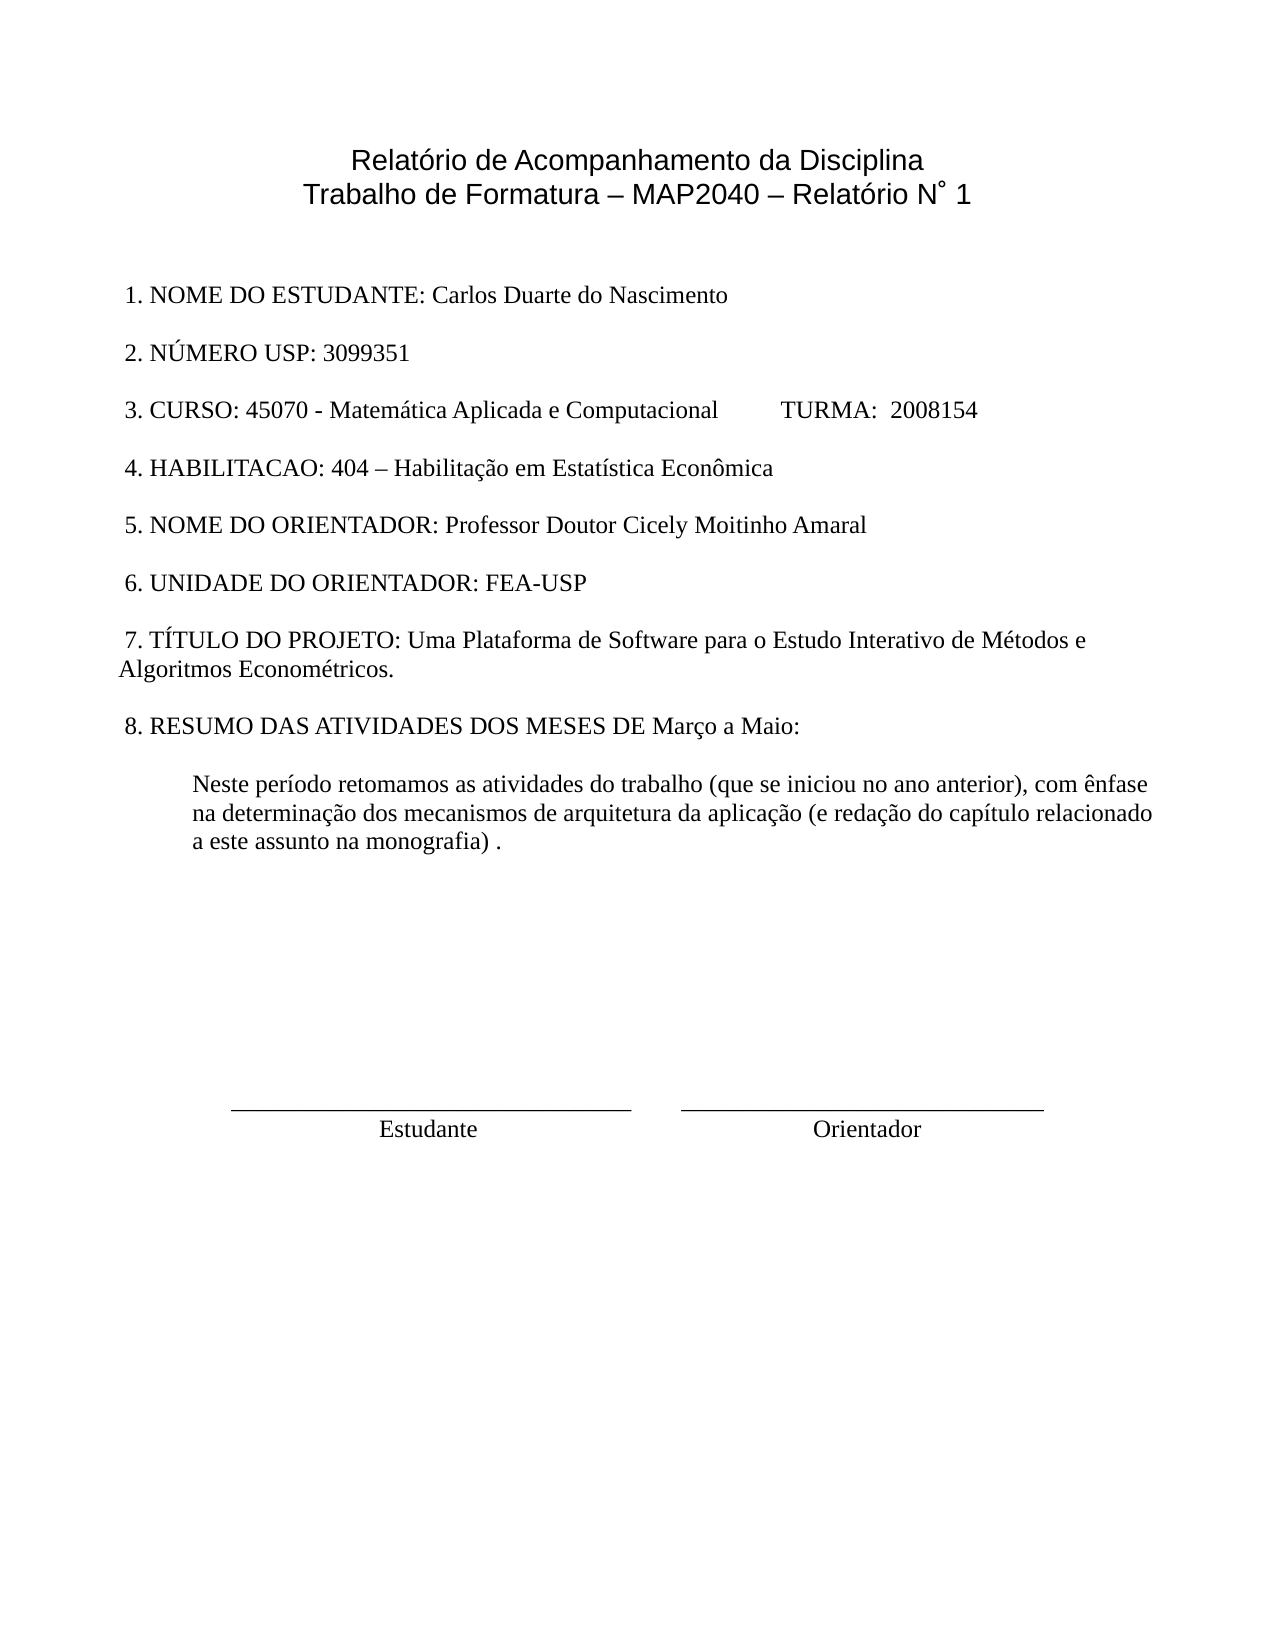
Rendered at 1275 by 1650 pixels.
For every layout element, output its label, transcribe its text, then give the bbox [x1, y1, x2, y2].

text Estudante Orientador [118, 1114, 1157, 1143]
text 8. RESUMO DAS ATIVIDADES DOS MESES DE Março a Maio: [118, 711, 1157, 740]
text ________________________________ _____________________________ [118, 1085, 1157, 1114]
text 1. NOME DO ESTUDANTE: Carlos Duarte do Nascimento [118, 280, 1157, 309]
text 5. NOME DO ORIENTADOR: Professor Doutor Cicely Moitinho Amaral [118, 510, 1157, 539]
text Neste período retomamos as atividades do trabalho (que se iniciou no ano anterior), com ênfase na determinação dos mecanismos de arquitetura da aplicação (e redação do capítulo relacionado a este assunto na monografia) . [192, 769, 1157, 855]
subtitle Relatório de Acompanhamento da Disciplina Trabalho de Formatura – MAP2040 – Relatório N˚ 1 [118, 143, 1157, 210]
text 6. UNIDADE DO ORIENTADOR: FEA-USP [118, 568, 1157, 596]
text 7. TÍTULO DO PROJETO: Uma Plataforma de Software para o Estudo Interativo de Métodos e Algoritmos Econométricos. [118, 625, 1157, 683]
text 3. CURSO: 45070 - Matemática Aplicada e Computacional TURMA: 2008154 [118, 395, 1157, 424]
text 2. NÚMERO USP: 3099351 [118, 338, 1157, 366]
text 4. HABILITACAO: 404 – Habilitação em Estatística Econômica [118, 453, 1157, 481]
